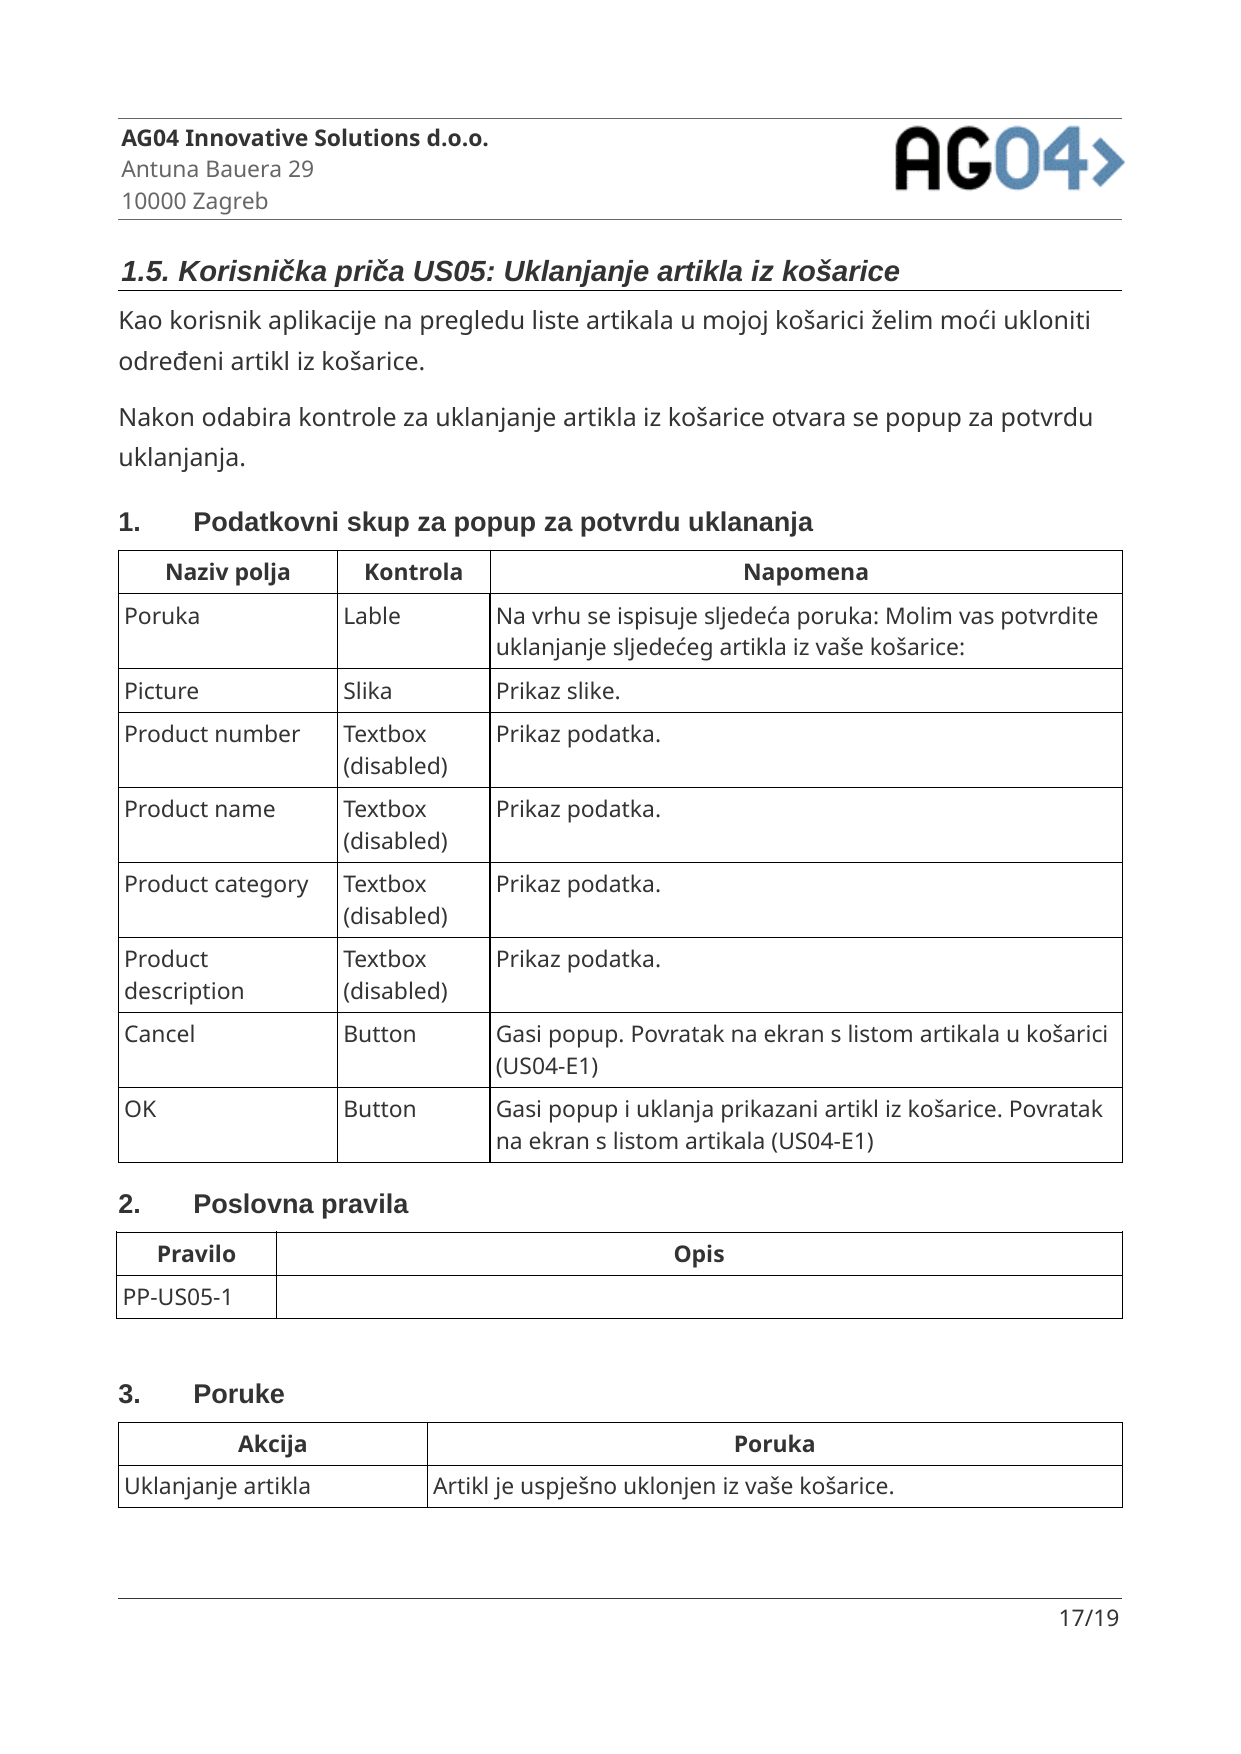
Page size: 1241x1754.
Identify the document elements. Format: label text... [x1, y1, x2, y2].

table_header Poruka [428, 1423, 1122, 1464]
table_cell Gasi popup i uklanja prikazani artikl iz košarice. Povratak na ekran s listom artikala (US04-E1) [491, 1088, 1122, 1162]
table_cell Product number [119, 713, 337, 787]
table_cell Lable [338, 594, 489, 668]
table_cell Product name [119, 788, 337, 862]
table_cell Textbox (disabled) [338, 713, 489, 787]
table_cell [277, 1276, 1122, 1318]
table_cell Slika [338, 669, 489, 712]
table_cell Prikaz podatka. [491, 788, 1122, 862]
subtitle Poslovna pravila [118, 1188, 1122, 1219]
picture [893, 123, 1128, 196]
table_cell Picture [119, 669, 337, 712]
table_cell Product category [119, 863, 337, 937]
table_cell Button [338, 1013, 489, 1087]
subtitle Poruke [118, 1378, 1122, 1409]
text Nakon odabira kontrole za uklanjanje artikla iz košarice otvara se popup za potvrdu uklanjanja. [118, 399, 1122, 474]
table_header Napomena [491, 551, 1122, 593]
table_cell Product description [119, 938, 337, 1012]
table_header Naziv polja [119, 551, 337, 593]
table_header Kontrola [338, 551, 490, 593]
table_cell OK [119, 1088, 337, 1162]
table_cell Cancel [119, 1013, 337, 1087]
table_cell Textbox (disabled) [338, 863, 489, 937]
subtitle Korisnička priča US05: Uklanjanje artikla iz košarice [118, 251, 1122, 290]
table_cell Button [338, 1088, 489, 1162]
table_cell Prikaz slike. [491, 669, 1122, 712]
table_cell Gasi popup. Povratak na ekran s listom artikala u košarici (US04-E1) [491, 1013, 1122, 1087]
table_cell Prikaz podatka. [491, 863, 1122, 937]
table_cell Artikl je uspješno uklonjen iz vaše košarice. [428, 1466, 1122, 1507]
table_cell Prikaz podatka. [491, 938, 1122, 1012]
table_cell Uklanjanje artikla [119, 1466, 427, 1507]
table_cell PP-US05-1 [117, 1276, 276, 1318]
table_header Akcija [119, 1423, 427, 1464]
table_cell Prikaz podatka. [491, 713, 1122, 787]
subtitle Podatkovni skup za popup za potvrdu uklananja [118, 506, 1122, 537]
table_cell Poruka [119, 594, 337, 668]
table_header Pravilo [117, 1233, 276, 1274]
text Kao korisnik aplikacije na pregledu liste artikala u mojoj košarici želim moći ukloniti određeni artikl iz košarice. [118, 303, 1122, 378]
table_cell Textbox (disabled) [338, 938, 489, 1012]
table_cell Textbox (disabled) [338, 788, 489, 862]
table_header Opis [277, 1233, 1122, 1274]
table_cell Na vrhu se ispisuje sljedeća poruka: Molim vas potvrdite uklanjanje sljedećeg artikla iz vaše košarice: [491, 594, 1122, 668]
